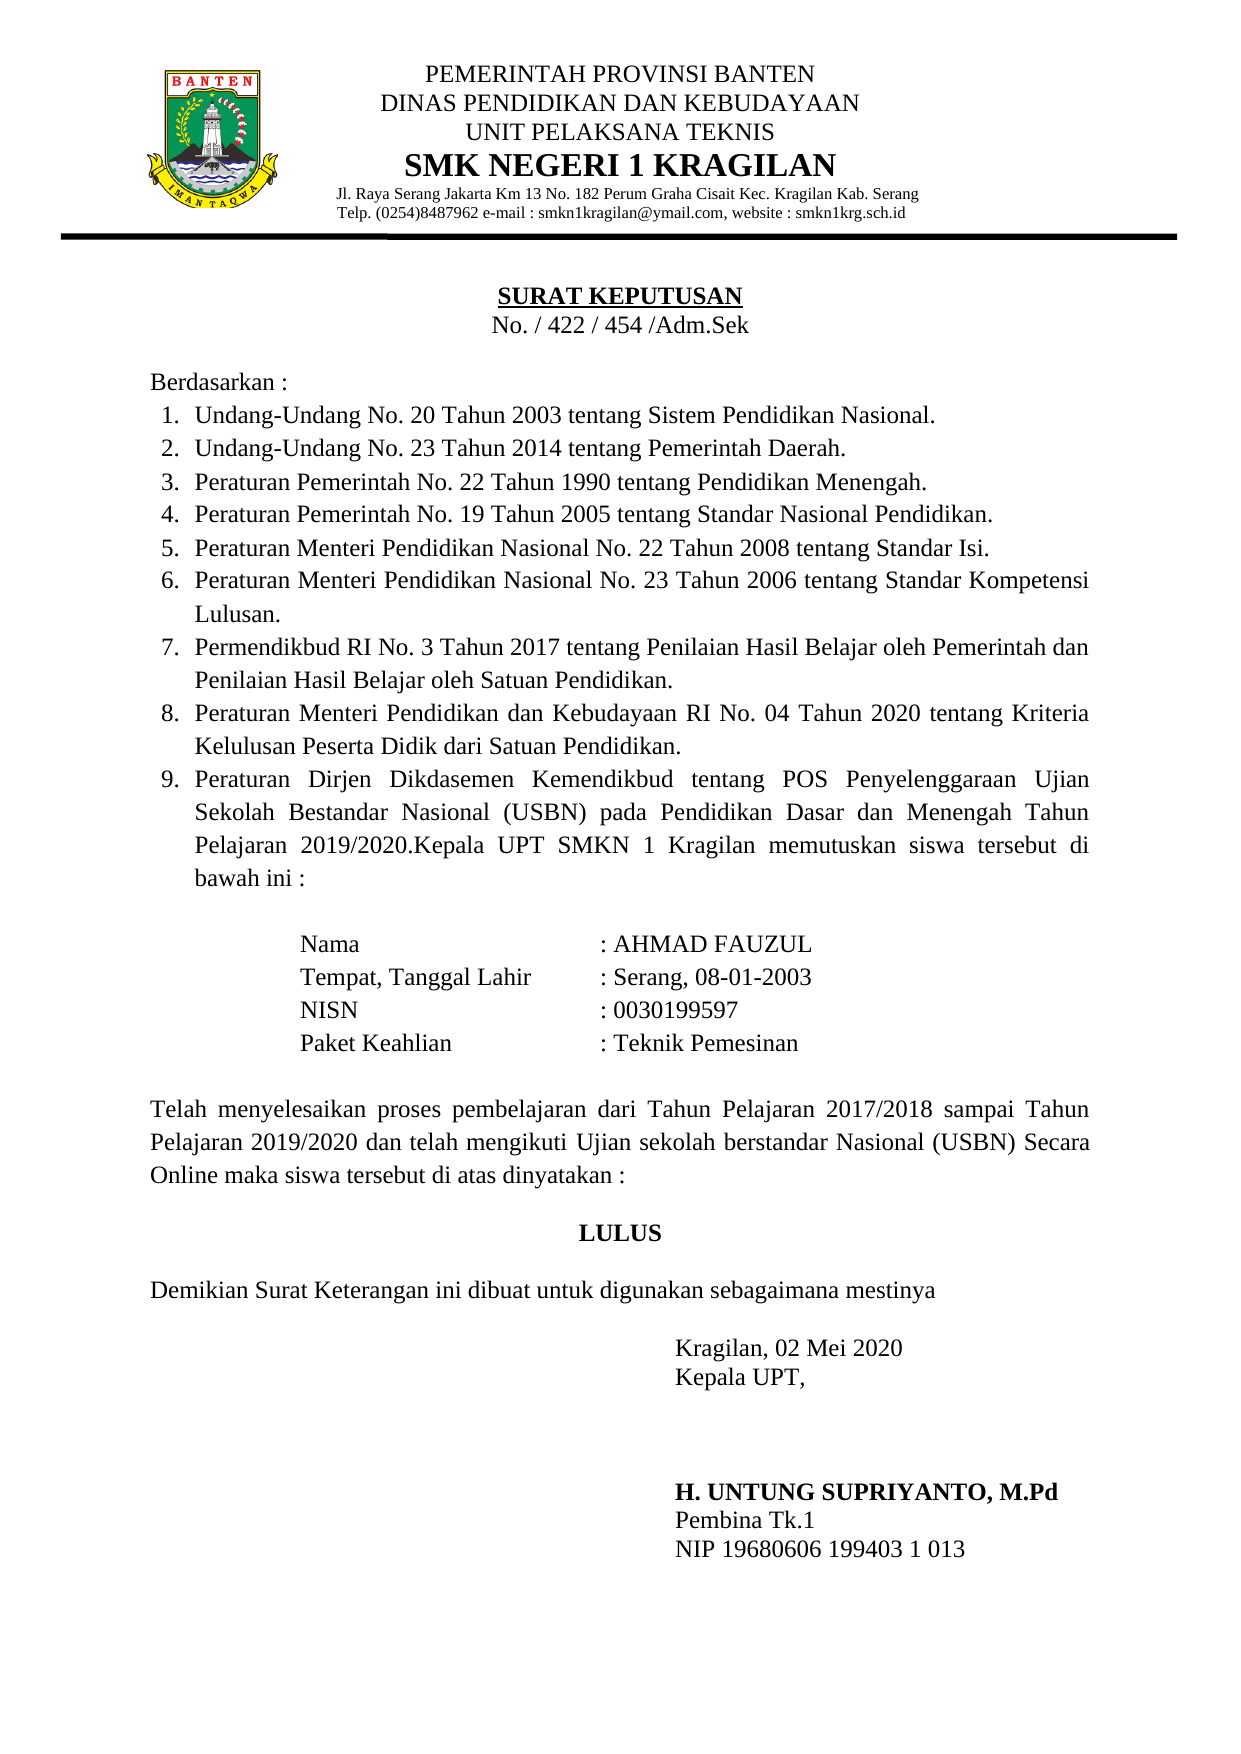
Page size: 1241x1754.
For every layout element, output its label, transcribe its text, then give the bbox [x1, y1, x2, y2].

text Kragilan, 02 Mei 2020 [150, 1333, 1090, 1362]
list Permendikbud RI No. 3 Tahun 2017 tentang Penilaian Hasil Belajar oleh Pemerintah dan Penilaian Hasil Belajar oleh Satuan Pendidikan. [179, 632, 1090, 693]
list Undang-Undang No. 20 Tahun 2003 tentang Sistem Pendidikan Nasional. [179, 401, 1090, 429]
text No. / 422 / 454 /Adm.Sek [150, 310, 1090, 339]
list Peraturan Menteri Pendidikan Nasional No. 22 Tahun 2008 tentang Standar Isi. [179, 533, 1090, 561]
list Undang-Undang No. 23 Tahun 2014 tentang Pemerintah Daerah. [179, 433, 1090, 462]
text LULUS [150, 1218, 1090, 1247]
text Demikian Surat Keterangan ini dibuat untuk digunakan sebagaimana mestinya [150, 1276, 1090, 1304]
list Peraturan Dirjen Dikdasemen Kemendikbud tentang POS Penyelenggaraan Ujian Sekolah Bestandar Nasional (USBN) pada Pendidikan Dasar dan Menengah Tahun Pelajaran 2019/2020.Kepala UPT SMKN 1 Kragilan memutuskan siswa tersebut di bawah ini : [179, 764, 1090, 892]
list Peraturan Pemerintah No. 19 Tahun 2005 tentang Standar Nasional Pendidikan. [179, 499, 1090, 528]
text Telah menyelesaikan proses pembelajaran dari Tahun Pelajaran 2017/2018 sampai Tahun Pelajaran 2019/2020 dan telah mengikuti Ujian sekolah berstandar Nasional (USBN) Secara Online maka siswa tersebut di atas dinyatakan : [150, 1094, 1090, 1189]
text NIP 19680606 199403 1 013 [150, 1534, 1090, 1563]
list Peraturan Menteri Pendidikan dan Kebudayaan RI No. 04 Tahun 2020 tentang Kriteria Kelulusan Peserta Didik dari Satuan Pendidikan. [179, 698, 1090, 759]
text Pembina Tk.1 [150, 1506, 1090, 1534]
picture [146, 70, 279, 208]
text Nama : AHMAD FAUZUL [150, 929, 1090, 958]
text Paket Keahlian : Teknik Pemesinan [150, 1028, 1090, 1057]
text Berdasarkan : [150, 367, 1090, 396]
text Kepala UPT, [150, 1362, 1090, 1391]
text Tempat, Tanggal Lahir : Serang, 08-01-2003 [150, 962, 1090, 991]
text SURAT KEPUTUSAN [150, 281, 1090, 310]
text NISN : 0030199597 [150, 995, 1090, 1024]
list Peraturan Menteri Pendidikan Nasional No. 23 Tahun 2006 tentang Standar Kompetensi Lulusan. [179, 566, 1090, 627]
list Peraturan Pemerintah No. 22 Tahun 1990 tentang Pendidikan Menengah. [179, 467, 1090, 495]
text H. UNTUNG SUPRIYANTO, M.Pd [150, 1477, 1090, 1506]
